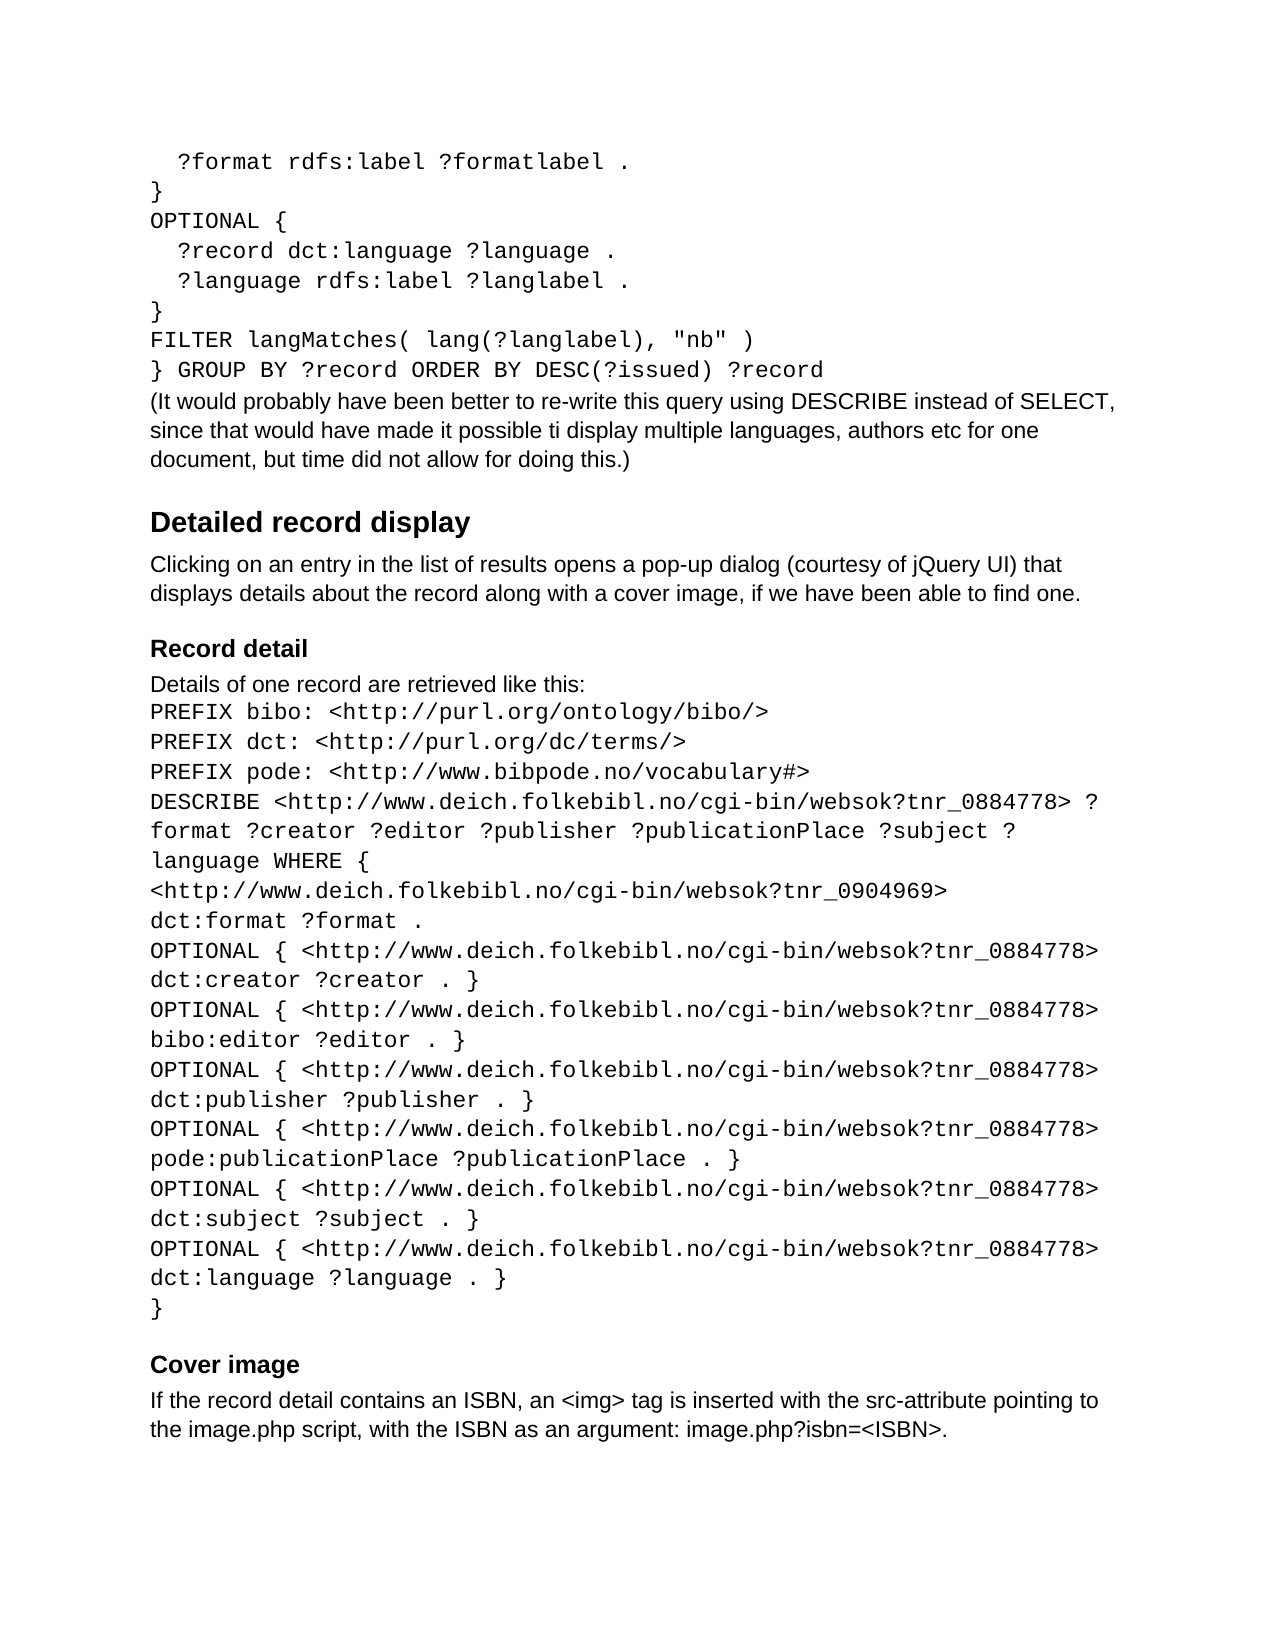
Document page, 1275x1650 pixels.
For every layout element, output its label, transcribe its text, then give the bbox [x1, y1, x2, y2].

text DESCRIBE <http://www.deich.folkebibl.no/cgi-bin/websok?tnr_0884778> ?format ?creator ?editor ?publisher ?publicationPlace ?subject ?language WHERE { [150, 790, 1125, 876]
text PREFIX bibo: <http://purl.org/ontology/bibo/> [150, 701, 1125, 727]
text } [150, 1297, 1125, 1322]
text OPTIONAL { <http://www.deich.folkebibl.no/cgi-bin/websok?tnr_0884778> bibo:editor ?editor . } [150, 999, 1125, 1054]
text OPTIONAL { <http://www.deich.folkebibl.no/cgi-bin/websok?tnr_0884778> dct:creator ?creator . } [150, 939, 1125, 995]
text OPTIONAL { <http://www.deich.folkebibl.no/cgi-bin/websok?tnr_0884778> dct:subject ?subject . } [150, 1177, 1125, 1233]
text OPTIONAL { [150, 209, 1125, 236]
text <http://www.deich.folkebibl.no/cgi-bin/websok?tnr_0904969> dct:format ?format . [150, 879, 1125, 935]
subtitle Detailed record display [150, 506, 1125, 538]
subtitle Cover image [150, 1351, 1125, 1379]
text Clicking on an entry in the list of results opens a pop-up dialog (courtesy of jQuery UI) that displays details about the record along with a cover image, if we have been able to find one. [150, 551, 1125, 606]
text If the record detail contains an ISBN, an <img> tag is inserted with the src-attribute pointing to the image.php script, with the ISBN as an argument: image.php?isbn=<ISBN>. [150, 1388, 1125, 1443]
text ?format rdfs:label ?formatlabel . [150, 150, 1125, 176]
text OPTIONAL { <http://www.deich.folkebibl.no/cgi-bin/websok?tnr_0884778> pode:publicationPlace ?publicationPlace . } [150, 1118, 1125, 1173]
text PREFIX dct: <http://purl.org/dc/terms/> [150, 731, 1125, 756]
subtitle Record detail [150, 635, 1125, 663]
text PREFIX pode: <http://www.bibpode.no/vocabulary#> [150, 760, 1125, 786]
text FILTER langMatches( lang(?langlabel), "nb" ) [150, 329, 1125, 355]
text OPTIONAL { <http://www.deich.folkebibl.no/cgi-bin/websok?tnr_0884778> dct:language ?language . } [150, 1237, 1125, 1293]
text ?language rdfs:label ?langlabel . [150, 269, 1125, 295]
text ?record dct:language ?language . [150, 239, 1125, 265]
text } GROUP BY ?record ORDER BY DESC(?issued) ?record [150, 358, 1125, 384]
text (It would probably have been better to re-write this query using DESCRIBE instead of SELECT, since that would have made it possible ti display multiple languages, authors etc for one document, but time did not allow for doing this.) [150, 388, 1125, 473]
text } [150, 299, 1125, 325]
text } [150, 180, 1125, 206]
text Details of one record are retrieved like this: [150, 671, 1125, 697]
text OPTIONAL { <http://www.deich.folkebibl.no/cgi-bin/websok?tnr_0884778> dct:publisher ?publisher . } [150, 1058, 1125, 1114]
